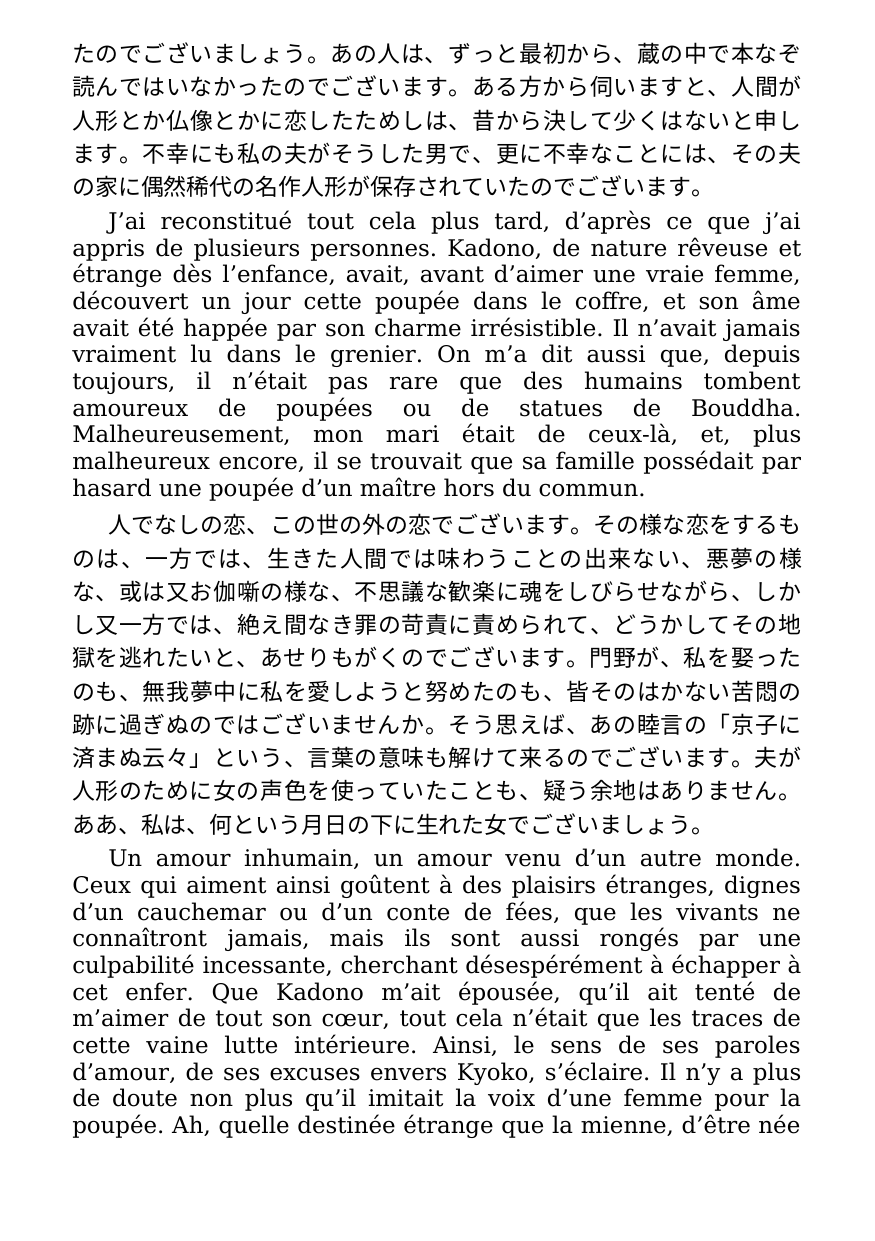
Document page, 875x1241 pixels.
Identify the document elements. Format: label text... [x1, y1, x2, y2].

text J’ai reconstitué tout cela plus tard, d’après ce que j’ai appris de plusieurs personnes. Kadono, de nature rêveuse et étrange dès l’enfance, avait, avant d’aimer une vraie femme, découvert un jour cette poupée dans le coffre, et son âme avait été happée par son charme irrésistible. Il n’avait jamais vraiment lu dans le grenier. On m’a dit aussi que, depuis toujours, il n’était pas rare que des humains tombent amoureux de poupées ou de statues de Bouddha. Malheureusement, mon mari était de ceux-là, et, plus malheureux encore, il se trouvait que sa famille possédait par hasard une poupée d’un maître hors du commun. [72, 208, 802, 501]
text 人でなしの恋、この世の外の恋でございます。その様な恋をするものは、一方では、生きた人間では味わうことの出来ない、悪夢の様な、或は又お伽噺の様な、不思議な歓楽に魂をしびらせながら、しかし又一方では、絶え間なき罪の苛責に責められて、どうかしてその地獄を逃れたいと、あせりもがくのでございます。門野が、私を娶ったのも、無我夢中に私を愛しようと努めたのも、皆そのはかない苦悶の跡に過ぎぬのではございませんか。そう思えば、あの睦言の「京子に済まぬ云々」という、言葉の意味も解けて来るのでございます。夫が人形のために女の声色を使っていたことも、疑う余地はありません。ああ、私は、何という月日の下に生れた女でございましょう。 [72, 507, 802, 840]
text たのでございましょう。あの人は、ずっと最初から、蔵の中で本なぞ読んではいなかったのでございます。ある方から伺いますと、人間が人形とか仏像とかに恋したためしは、昔から決して少くはないと申します。不幸にも私の夫がそうした男で、更に不幸なことには、その夫の家に偶然稀代の名作人形が保存されていたのでございます。 [72, 36, 802, 202]
text Un amour inhumain, un amour venu d’un autre monde. Ceux qui aiment ainsi goûtent à des plaisirs étranges, dignes d’un cauchemar ou d’un conte de fées, que les vivants ne connaîtront jamais, mais ils sont aussi rongés par une culpabilité incessante, cherchant désespérément à échapper à cet enfer. Que Kadono m’ait épousée, qu’il ait tenté de m’aimer de tout son cœur, tout cela n’était que les traces de cette vaine lutte intérieure. Ainsi, le sens de ses paroles d’amour, de ses excuses envers Kyoko, s’éclaire. Il n’y a plus de doute non plus qu’il imitait la voix d’une femme pour la poupée. Ah, quelle destinée étrange que la mienne, d’être née [72, 846, 802, 1139]
